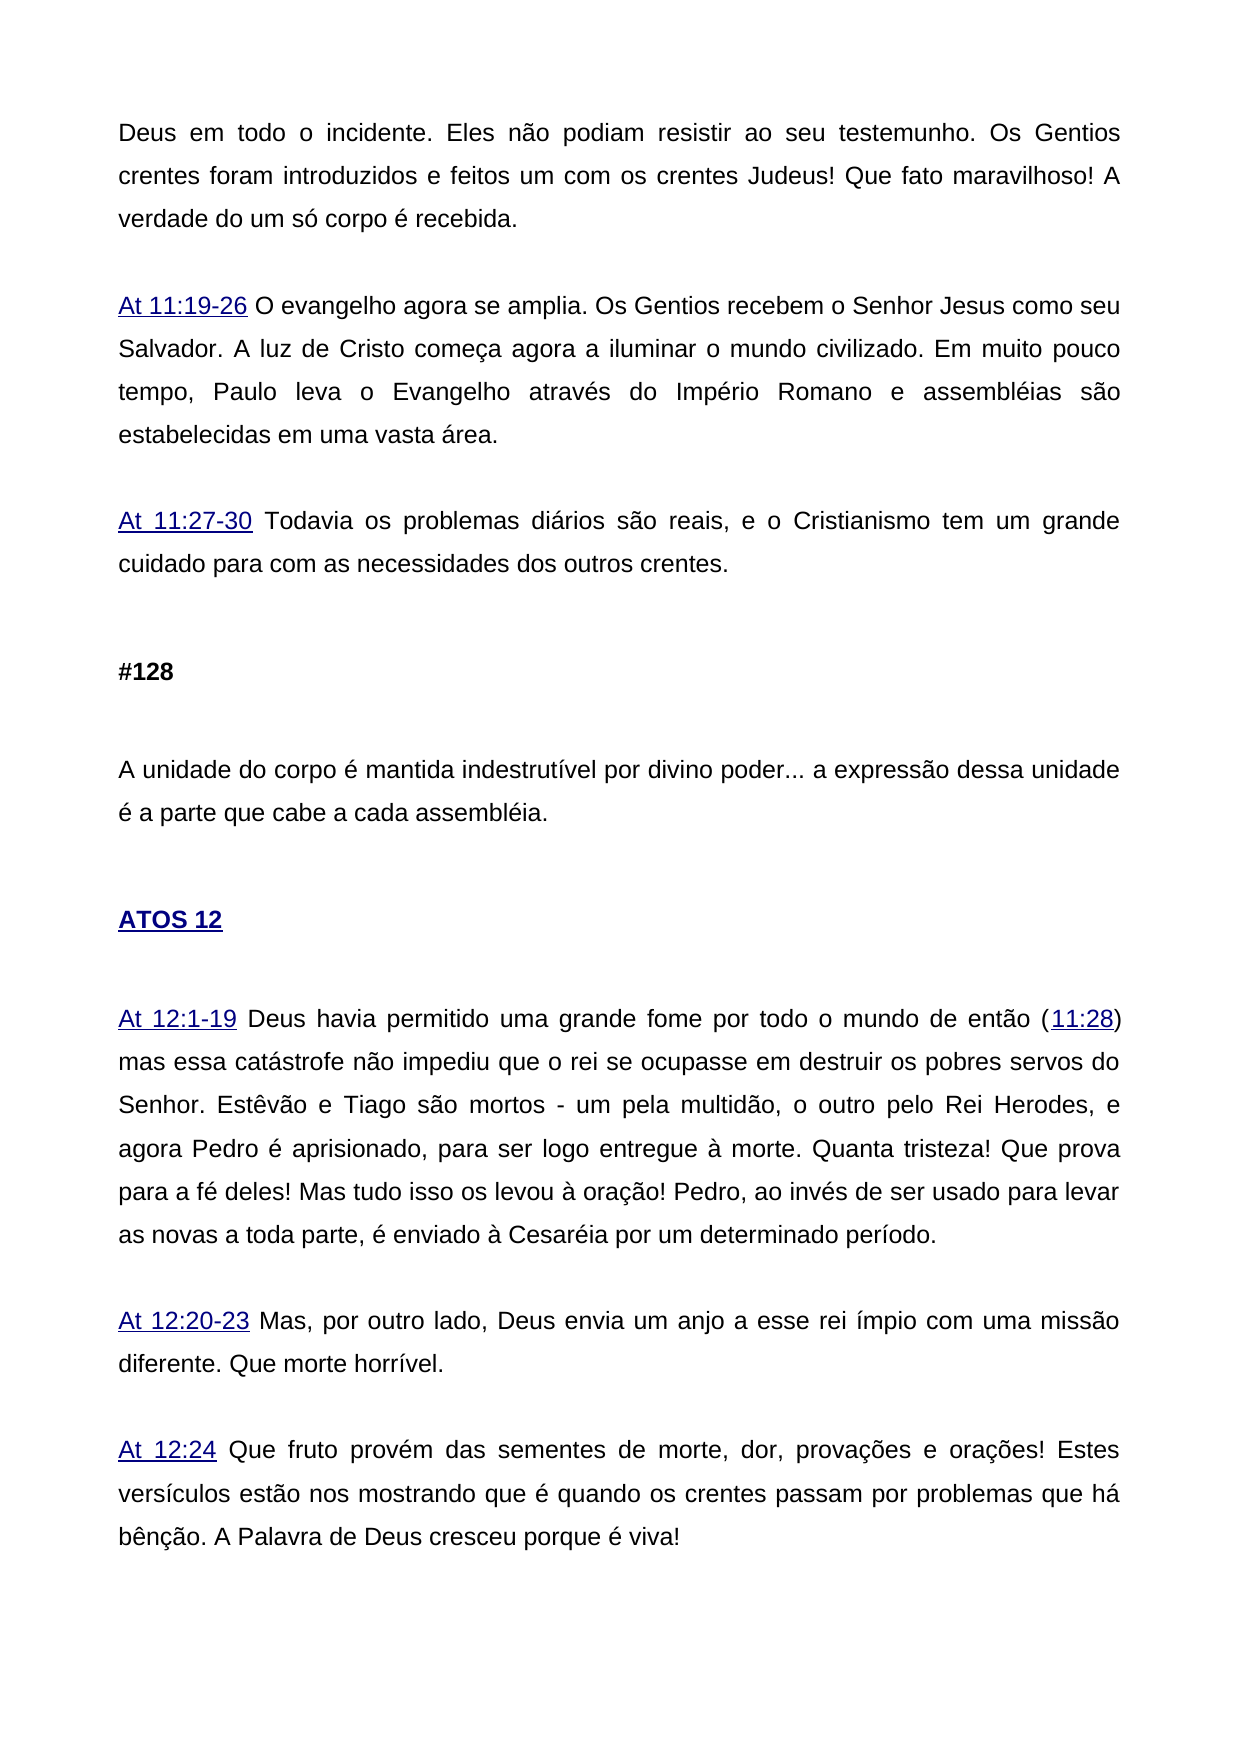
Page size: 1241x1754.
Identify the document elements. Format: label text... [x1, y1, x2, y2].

subtitle #128 [118, 656, 1122, 685]
text At 11:19-26 O evangelho agora se amplia. Os Gentios recebem o Senhor Jesus como seu Salvador. A luz de Cristo começa agora a iluminar o mundo civilizado. Em muito pouco tempo, Paulo leva o Evangelho através do Império Romano e assembléias são estabelecidas em uma vasta área. [118, 291, 1122, 449]
text At 12:1-19 Deus havia permitido uma grande fome por todo o mundo de então (11:28) mas essa catástrofe não impediu que o rei se ocupasse em destruir os pobres servos do Senhor. Estêvão e Tiago são mortos - um pela multidão, o outro pelo Rei Herodes, e agora Pedro é aprisionado, para ser logo entregue à morte. Quanta tristeza! Que prova para a fé deles! Mas tudo isso os levou à oração! Pedro, ao invés de ser usado para levar as novas a toda parte, é enviado à Cesaréia por um determinado período. [118, 1004, 1122, 1248]
text At 12:24 Que fruto provém das sementes de morte, dor, provações e orações! Estes versículos estão nos mostrando que é quando os crentes passam por problemas que há bênção. A Palavra de Deus cresceu porque é viva! [118, 1435, 1122, 1550]
text Deus em todo o incidente. Eles não podiam resistir ao seu testemunho. Os Gentios crentes foram introduzidos e feitos um com os crentes Judeus! Que fato maravilhoso! A verdade do um só corpo é recebida. [118, 118, 1122, 233]
subtitle ATOS 12 [118, 905, 1122, 934]
text At 11:27-30 Todavia os problemas diários são reais, e o Cristianismo tem um grande cuidado para com as necessidades dos outros crentes. [118, 506, 1122, 578]
text At 12:20-23 Mas, por outro lado, Deus envia um anjo a esse rei ímpio com uma missão diferente. Que morte horrível. [118, 1306, 1122, 1378]
text A unidade do corpo é mantida indestrutível por divino poder... a expressão dessa unidade é a parte que cabe a cada assembléia. [118, 755, 1122, 827]
